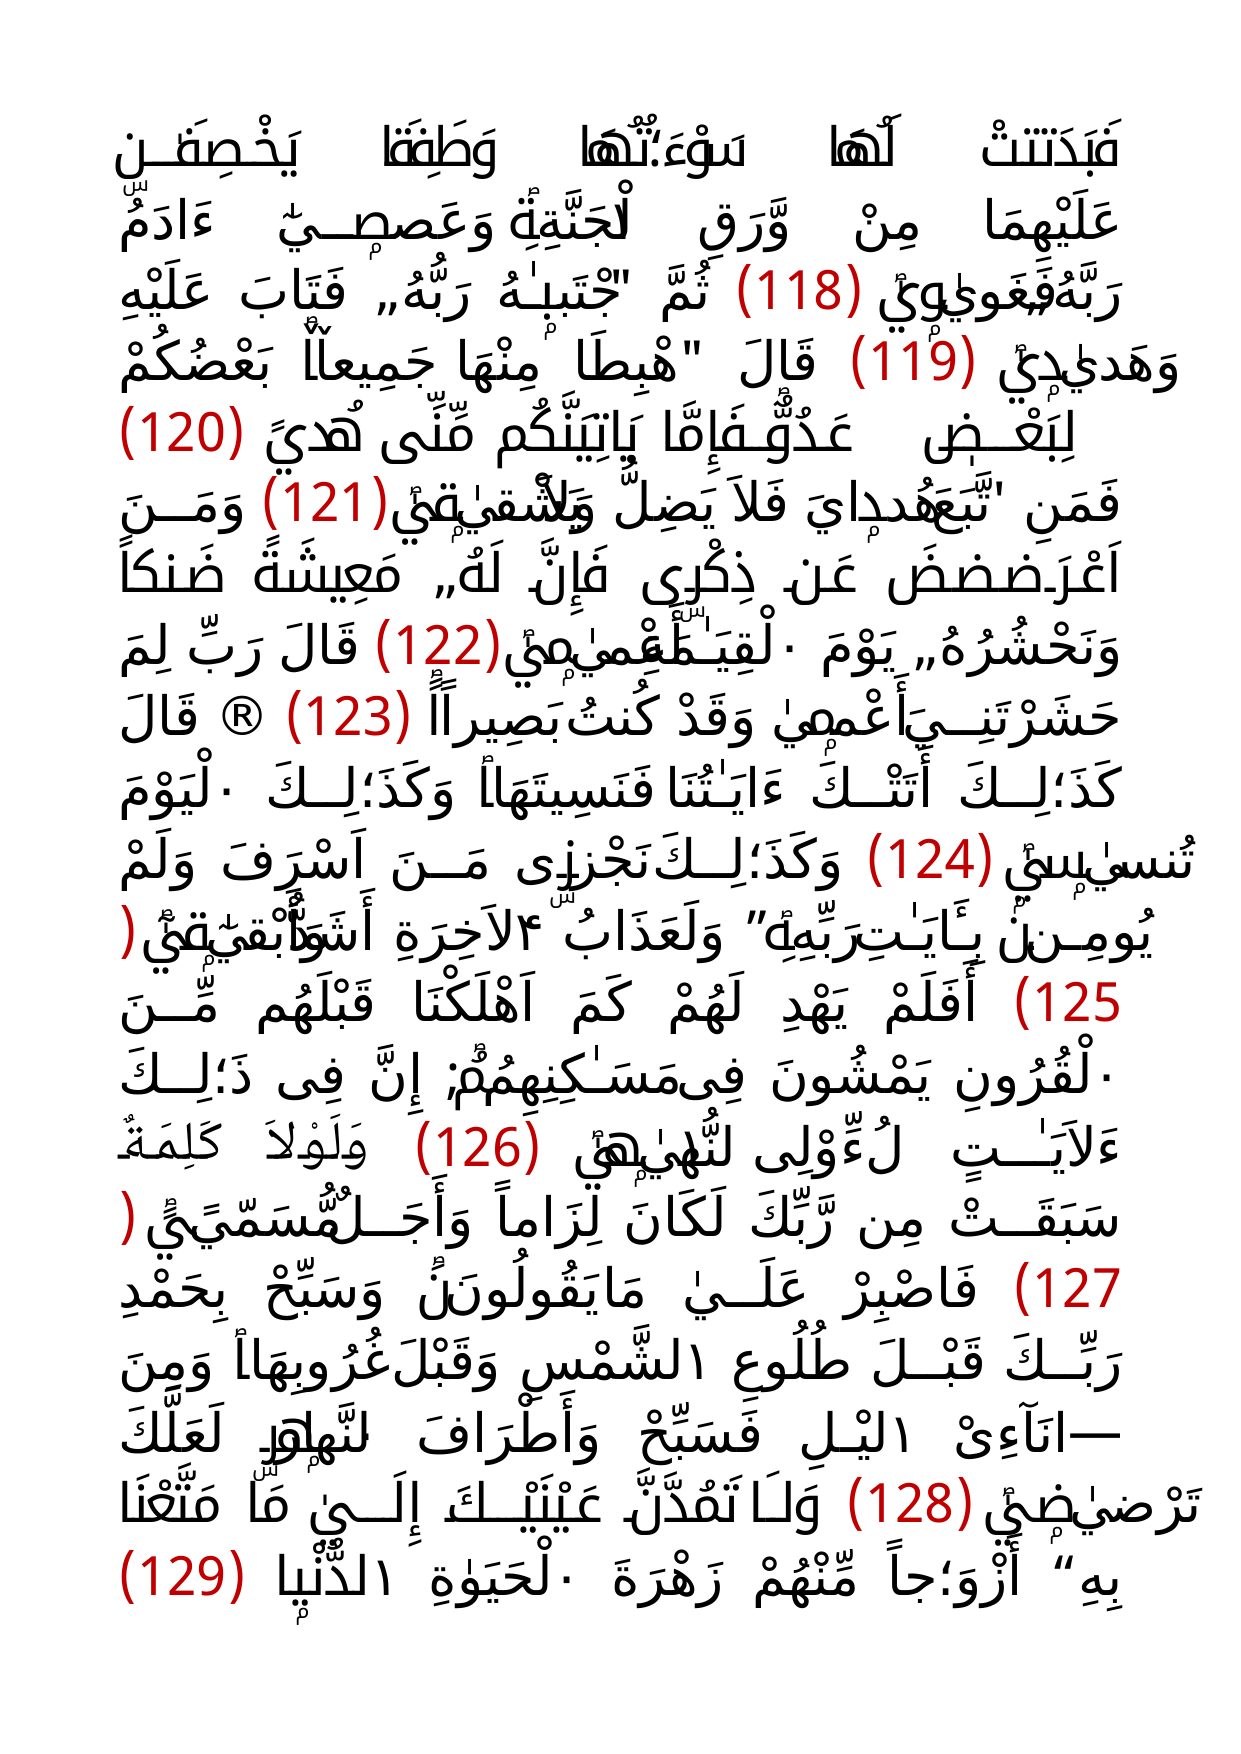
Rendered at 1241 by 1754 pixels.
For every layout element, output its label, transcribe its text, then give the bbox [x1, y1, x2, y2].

text ¤ بِسْمِ ۱للَّهِ ۱لرَّحْمَـٰنِ ۱لرَّحِيمِ طَهۭؐ مَآ أَنزَلْنَا عَلَيْكَ ۰لْقُرْءَانَ لِتَشْقۭيٰٓ (1) إِلاَّ تَذْكِرَةً لِّمَــنْ يَّخْشۭيٰؐ (2) تَنزۣيلًا مِّمَّــنْ خَلَقَ ۰لاَرْضَ وَالسَّمَـٰوَ؛تِ ۱لْعُلَيؐ (3) ۰لرَّحْمَـٰــنُ عَلَــي ۰لْعَرْشِ 'سْتَوۭيٰؐ (4) لَهُ„ مَا فِى ۱لسَّمَـٰوَ؛تِ وَمَا فِى ۱لاَرْضِ وَمَا بَيْنَهُمَا وَمَا تَحْــتَ ۰لثَّرۭيٰؐ (5) وَإِن تَجْهَرْ بِالْقَوْلِ فَإِنَّهُ„ يَعْلَمُ ۴لسِّرَّ وَأَخْفَيؐ (6) ۰للَّهُ لآَ إِچَهَ إِلاَّ هُوَؐ لَهُ ۴لاَسْمَآءُ ۴لْحُسْنۭيٰؐ (7) وَهَلَ اَتۭيٰــكَ حَدِيــثُ مُوسۭــيٰٓ (8) إِذْ رۭءۭا نَاراً فَقَالَ لَأِهْلِهِ ۹مْكُثُوٓاْ إِنِّيَ ءَانَسْــتُ نَاراً لَّعَلِّــيَ ءَاتِيكُم مِّنْهَا بِقَبَسٖ اَوَ اَجِدُ عَلَي ۰لنّۭارۣ هُديًؐ (9) فَلَمَّآ أَتۭيٰهَا نُودِيَ يَـٰمُوسۭيٰٓ (10) إِنِّــيَ أَنَا رَبُّكَ فَاخْلَعْ نَعْلَيْــكَ إِنَّــكَ بِالْوَادِ ۱لْمُقَدَّسسسِ طُوۭيٰؐ (11) وَأَنَا "خْتَرْتُــكَ فَاسْتَمِعْ لِمَا يُوحۭيٰٓ (12) إِنَّنِــيَ أَنَا ۰للَّهُ لآَ إِچَهَ إِلٓاَّ أَنَا فَاعْبُدْنِى وَأَقِمِ ۱لصَّلَوٰةَ لِذِكْرۣيَؐ (13) إِنننَّ ۰لسَّاعَةَ ءَاتِيَة٘ اَكَادُ ٱُخْفِيهَا ڤِتُجْزۭيٰ كُلُّ نَفْسٙ بِمَا تَسْعۭيٰؐ (14) فَلاَ يَصُدَّنَّكَ عَنْهَا مَن لاَّ يُومِـنُ بِهَا وَاتَّبَعَ هَوۭيٰهُ فَتَرْدۭيٰؐ (15) وَمَا تِلْــكَ بِيَمِينِــكَ يَـٰمُوسۭيٰؐ (16) قَالَ هِــيَ عَصَايَ أَتَوَكَّؤُاْ عَلَيْهَا وَأَهُشُّ بِهَا عَلَيٰ غَنَمِى وَلِيَ فِيهَا مَـَٔارۣبُ ٱُخْرۭيٰؐ (17) قَالَ أَلْقِهَا يَـٰمُوسۭيٰؐ (18) فَأَلْقۭيٰهَا فَإِذَا هِــيَ حَيَّةٌ تَسْعۭيٰؐ (19) قَالَ خُذْهَا وَلاَ تَخَفْ سَنُعِيدُهَا سِيرَتَهَا ۰لاُولۭيٰؐ (20) وَاضْمُمْ يَدَكَ إِلَــيٰ جَنَاحِــكَ تَخْرُجْ بَيْضَآءَ مِــنْ غَيْرۣ سُوٓءٖ —ايَةٗ ۷خْرۭيٰ (21) لِنُرۣيَــكَ مِــنَ —ايَـٰتِنَا ۰لْكُبْرَيؐ (22) "ذْهَــبِ اِلَيٰ فِرْعَوْنَ إِنَّهُ„ طَغۭيٰؐ (23) قَالَ رَبِّ 'شْرَحْ لِى صَدْرۣى (24) وَيَسِّرْ لِيَ أَمْرۣى (25) وَاحْلُــلْ عُقْدَةً مِّن لِّسَانِى (26) يَفْقَهُواْ قَوْلِى (27) وَاجْعَـل لِّى وَزۣيراً مِّــنَ اَهْلِى (28) هَـٰرُونَ أَخِىؐ (29) ۹شْدُدْ بِهِ“ أَزْرۣى (30) وَأَشْرۣكْهُ فِىٓ أَمْرۣى (31) كَىْ نُسَبِّحَــكَ كَثِيراً (32) وَنَذْكُرَكككَ كَثِيراٗ (33) اِنَّكَ كُنتَ بِنَا بَصِيراًؐ (34) ® قَالَ قَدُ ۷وتِيتَ سُؤْلَــكَ يَـٰمُوسۭيٰؐ (35) وَلَقَدْ مَنَنَّـا عَلَيْــكَ مَرَّةٗ ۷خْرۭيٰٓ (36) إِذَ اَوْحَيْنَآ إِلَـيٰٓ ٱُمِّــكَ مَا يُوحۭيٰٓ (37) أَنِ 'قْذِفِيهِ فِى ۱لتَّابُوتِ فَاقْذِفِيهِ فِى ۱لْيَمﱢّؐ فَلْيُلْقِهِ ۱لْيَمُّ بِالسَّاحِلِ يَاخُذْهُ عَدُوٌّ لِّى وَعَدُوٌّ لَّهُؐ, وَأَلْقَيْتُ عَلَيْــكَ مَحَبَّةً مِّنِّى (38) وَلِتُصْنَعَ عَلَيٰ عَيْنِيَ (39) إِذْ تَمْشِىٓ ٱُخْتُكَ فَتَقُولُ هَــلَ اَدُلُّكُمْ عَلَيٰ مَنْ يَّكْفُلُهُؐ, فَرَجَعْنَـٰكَ إِلَـيٰٓ ٱُمِّــكَ كَىْ تَقَرَّ عَيْنُهَا وَلاَ تَحْزَنَؐ وَقَتَلْتَ نَفْساً فَنَجَّيْنَـٰــكَ مِــنَ ۰لْغَمِّ وَفَتَنَّـٰــكَ فُتُوناًؐ فَلَبِثْتَ سِنِينَ فِىٓ أَهْــلۣ مَدْيَنَ ثُمَّ جِيؔتَ عَلَــيٰ قَدَرٍ يَـٰمُوسۭيٰؐ (40) وَاصْطَنَعْتُــكَ لِنَفْسِيَؐ "ذْهَبَ اَنتَ وَأَخُوكَ بِـَٔايَـٰتِى وَلاَ تَنِيَا فِى ذِكْرۣيَؐ (41) "ذْهَبَآ إِلَيٰ فِرْعَوْنَ إِنَّهُ„ طَغۭيٰ (42) فَقُولاَ لَهُ„ قَوْلًا لَّيِّناً لَّعَلَّهُ„ يَتَذَكَّرُ أَوْ يَخْشۭيٰؐ (43) قَالاَ رَبَّنَآ إِنَّنَا نَخَافُ أَنْ يَّفْرُطَ عَلَيْنَآ أَوَ اَنْ يَّطْغۭيٰؐ (44) قَالَ لاَ تَخَافَآ إِنَّنِى مَعَكُمَآ أَسْمَعُ وَأَرۭيٰؐ (45) فَاتِيَـٰهُ فَقُولآَ إِنَّا رَسُولاَ رَبِّكَ فَأَرْسِــلْ مَعَنَا بَنِىٓ إِسْرَآءِيلَ وَلاَ تُعَذِّبْهُمْ قَدْ جِيؔنَـٰــكَ بِـَٔايَةٍ مِّن رَّبِّــكَؐ وَالسَّچَمُ عَلَيٰ مَنِ 'تَّبَعَ ۰لْهُدۭيٰٓؐ (46) إِنَّا قَدُ ۷وحِيَ إِلَيْنَآ أَنَّ ۰لْعَذَابَ عَلَيٰ مَن كَذَّبَ وَتَوَلّۭيٰؐ (47) قَالَ فَمَن رَّبُّكُمَا يَـٰمُوسۭيٰؐ (48) قَالَ رَبُّنَا ۰ﻟـذِىٓ أَعْطۭــيٰ كُــلَّ شَيْءٖ خَلْقَهُ„ ثُمَّ هَدۭيٰؐ (49) قَالَ فَمَا بَالُ ۴لْقُرُونِ ۱لاُولۭيٰؐ (50) قَالَ عِلْمُهَا عِندَ رَبِّى فِى كِتَـٰبٍؐ لاَّ يَضِلُّ رَبِّى وَلاَ يَنسَيؐ (51) ۰ﻟ﮲ جَعَــلَ لَكُمُ ۴لاَرْضضضَ مِهَـٰداً وَسَلَــكَ لَكُمْ فِيهَا سُبُلًا وَأَنزَلَ مِــنَ ۰لسَّمَآءِ مَآءًؐ فَأَخْرَجْنَا بِهِ“ أَزْوَ؛جاً مِّن نَّبَاتٍ شَتّۭيٰؐ (52) كُلُواْ وَارْعَوَاْ اَنْعَـٰمَكُمُؐ; إِنَّ فِى ذَ؛لِــكَ ءَلاَيَـٰتٍ لُءِّوْلِى ۱لنُّهۭيٰؐ (53) © مِنْهَا خَلَقْنَـٰكُمْ وَفِيهَا نُعِيدُكُمْ وَمِنْهَا نُخْرۣجُكُمْ تَارَةٗ ۷خْرۭيٰؐ (54) وَلَقَدَ اَرَيْنَـٰهُ ءَايَـٰتِنَا كُلَّهَا فَكَذَّبَ وَأَبۭيٰؐ (55) قَالَ أَجِيؔتَنَا ڤِتُخْرۣجَنَا مِنَ اَرْضِنَا بِسِحْرۣكككَ يَـٰمُوسۭيٰ (56) فَلَنَاتِيَنَّــكَ بِسِحْرٍ مِّثْلِهِؐ” فَاجْعَلْ بَيْنَنَا وَبَيْنَــكَ مَوْعِداً لاَّ نُخْلِفُهُ„ نَحْنُ وَلآَ أَنــتَ مَكَاناً سِويًؐ (57) قَالَ مَوْعِدُكُمْ يَوْمُ ۴لزّۣينَةِ وَأَنْ يُّحْشَرَ ۰لنَّاسسسُ ضُحيًؐ (58) فَتَوَلّۭيٰ فِرْعَوْنُ فَجَمَعَ كَيْدَهُ„ ثُمَّ أَتۭيٰؐ (59) قَالللَ لَهُم مُّوسۭيٰ وَيْلَكُمْ لاَ تَفْتَرُواْ عَلَــي ۰للَّهِ كَذِباً فَيَسْحَتَكُم بِعَذَابٍؐ وَقَدْ خَابَ مَنِ 'فْتَرۭيٰؐ (60) فَتَنَـٰزَعُوٓاْ أَمْرَهُم بَيْنَهُمْ وَأَسَرُّواْ ۴ڤنَّجْوۭيٰؐ (61) قَالُوٓاْ إِنَّ هَـٰذَ؛نِ ڤَسَـٰحِرَ؛نِ يُرۣيدَ؛نِ أَنْ يُّخْرۣجَـٰكُم مِّنَ اَرْضِكُم بِسِحْرۣهِمَا وَيَذْهَبَا بِطَرۣيقَتِكُمُ ۴لْمُثْلۭيٰؐ (62) فَأَجْمِعُواْ كَيْدَكُمْ ثُمَّ "يتُواْ صَفّاًؐ وَقَدَ اَفْلَحَ ۰لْيَوْمَ مَنِ 'سْتَعْلۭيٰؐ (63) قَالُواْ يَـٰمُوسۭيٰٓ إِمَّآ أَن تُلْقِيَ وَإِمَّآ أَن نَّكُونَ أَوَّلَ مَــنَ اَلْقۭيٰؐ (64) قَالَ بَــلَ اَلْقُواْؐ فَإِذَا حِبَالُهُمْ وَعِصِيُّهُمْ يُخَيَّلُ إِلَيْهِ مِن سِحْرۣهِمُ; أَنَّهَا تَسْعۭيٰؐ (65) فَأَوْجَسَ فِى نَفْسِهِ” خِيفَةً مُّوسۭيٰؐ (66) قُلْنَا لاَ تَخَفِ اِنَّــكَ أَنــتَ ۰لاَعْلۭيٰؐ (67) وَأَلْقِ مَا فِى يَمِينِــكَ تَلَقَّفْ مَا صَنَعُوٓاْؐ إِنَّمَا صَنَعُواْ كَيْدُ سَـٰحِرٍؐ وَلاَ يُفْلِحُ ۴لسَّاحِرُ حَيْثُ أَتۭيٰؐ (68) فَٱُلْقِــيَ ۰ڤسَّحَرَةُ سُجَّداًؐ قَالُوٓاْ ءَامَنَّا بِرَبِّ هَـٰرُونَ وَمُوسۭيٰؐ (69) قَالَ ءَا۬؛مَنتُمْ لَهُ„ قَبْـلَ أَنَ —اذَنَ لَكُمُ; إِنَّهُ,لَكَبِيرُكُمُ ۴ﻟ﮲ عَلَّمَكُمُ ۴ڤسِّحْرَؐ فَلُءَقَطِّعَنَّ أَيْدِيَكُمْ وَأَرْجُلَكُم مِّنْ خِچَفٍ وَلُءَصَلِّبَنَّكُمْ فِى جُذُوعِ ۱ڤنَّخْلِ وَلَتَعْلَمُنَّ أَيُّنَآ أَشَدُّ عَذَاباً وَأَبْقۭيٰؐ (70) ® قَالُواْ لَن نُّوثِرَكككَ عَلَــيٰ مَا جَآءَنَا مِــنَ ۰لْبَيِّنَـٰــتِ وَاﻟ﮲ فَطَرَنَاؐ فَاقْــضِ مَآ أَنتَ قَاضضضٖؐ اِنَّمَا تَقْضِى هَـٰذِهِ ۱لْحَيَوٰةَ ۰لدُّنْيۭآؐ (71) إِنَّـآ ءَامَنَّا بِرَبِّنَا لِيَغْفِرَ لَنَا خَطَـٰيۭـٰنَا وَمَآ أَكْرَهْتَنَا عَلَيْهِ مِــنَ ۰ڤسِّحْرۣؐ وَاللَّهُ خَيْرٌ وَأَبْقۭيٰٓؐ (72) إِنَّهُ„ مَنْ يَّاتِ رَبَّهُ„ مُجْرۣماً فَإِنَّ لَهُ„ جَهَنَّمَ لاَ يَمُوتُ فِيهَا وَلاَ يَحْيۭيٰؐ (73) وَمَنْ يَّاتِهِ” مُومِناً قَدْ عَمِــلَ ۰ڤصَّـٰڤِحَـٰتِ فَٱُوْلَئِــكَ لَهُمُ ۴لدَّرَجَـٰــتُ ۴لْعُلۭيٰؐ (74) جَنَّـٰــتُ عَدْنٍ تَجْرۣى مِــن تَحْتِهَا ۰لاَنْهَـٰرُ خَـٰلِدِينَ فِيهَاؐ وَذَ؛لِــكَ جَزَآءُ مَن تَزَكّۭيٰؐ (75) وَلَقَدَ اَوْحَيْنَآ إِلَيٰ مُوسۭيٰٓ أَنِ 'سْرۣ بِعِبَادِى فَاضْرۣبْ لَهُمْ طَرۣيقاً فِى ۱ڤْبَحْرۣ يَبَساً لاَّ تَخَــٰــفُ دَرَكاً وَلاَ تَخْشۭيٰؐ (76) فَأَتْبَعَهُمْ فِرْعَوْنُ بِجُنُودِهِ” فَغَشِيَهُم مِّنَ ۰لْيَمِّ مَا غَشِيَهُمْؐ وَأَضَلَّ فِرْعَوْنُ قَوْمَهُ„ وَمَا هَدۭيٰؐ (77) يَـٰبَنِىٓ إِسْرَآءِيــلَ قَدَ اَنجَيْنَـٰكُم مِّــنْ عَدُوّۣكُمْ وَوَ؛عَدْنَـٰكُمْ جَانِبَ ۰لطُّورۣ ۱لاَيْمَنَ وَنَزَّلْنَا عَلَيْكُمُ ۴لْمَنَّ وَالسَّلْوۭيٰؐ (78) كُلُواْ مِــن طَيِّبَـٰتِ مَا رَزَقْنَـٰكُمْ وَلاَ تَطْغَوْاْ فِيهِ فَيَحِلَّ عَلَيْكُمْ غَضَبِىؐ وَمَــنْ يَّحْلِــلْ عَلَيْهِ غَضَبِى فَقَدْ هَوۭيٰؐ (79) وَإِنِّى لَغَفَّارٌ لِّمَــن تَابَ وَءَامَنَ وَعَمِــلَ صَـٰڤِحاً ثُمَّ "هْتَدۭيٰؐ (80) ¥ وَمَآ أَعْجَلَــكَ عَن قَوْمِــكَ يَـٰمُوسۭيٰؐ (81) قَالَ هُمُ; ٱُوْلآَءِ عَلَيٰٓ أَثَرۣى وَعَجِلْتُ إِلَيْــكَ رَبِّ لِتَرْضۭيٰؐ (82) قَالَ فَإِنَّا قَدْ فَتَنَّا قَوْمَــكَ مِـنۢ بَعْدِكَ وَأَضَلَّهُمُ ۴لسَّامِرۣيُّؐ (83) فَرَجَعَ مُوسۭيٰٓ إِلَيٰ قَوْمِهِ” غَضْبَـٰنَ أَسِفاًؐ قَالَ يَـٰقَوْمِ أَلَمْ يَعِدْكُمْ رَبُّكُمْ وَعْداٗ حَسَناٗؐ (84) اَفَطَالَ عَلَيْكُمُ ۴لْعَهْدُ أَمَ اَرَدتُّمُ; أَنْ يَّحِــلَّ عَلَيْكُمْ غَضَبٌ مِّن رَّبِّكُمْ فَأَخْلَفْتُم مَّوْعِدِىؐ (85) قَالُواْ مَآ أَخْلَفْنَا مَوْعِدَكككَ بِمَلْكِنَا وَچَكِنَّا حُمِّلْنَآ أَوْزَاراً مِّن زۣينَةِ ۱لْقَوْمِ فَقَذَفْنَـٰهَا فَكَذَ؛لِــكَ أَلْقَــي ۰لسَّامِرۣيُّؐ فَأَخْرَجَ لَهُمْ عِجْلًا جَسَداً لَّهُ„ خُوَارٌ فَقَالُواْ هَـٰذَآ إِچَهُكُمْ وَإِچَهُ مُوسۭــيٰ فَنَسِيَؐ (86) أَفَلاَ يَرَوْنَ أَلاَّ يَرْجِعُ إِلَيْهِمْ قَوْلًا (87) وَلاَ يَمْلِكُ لَهُمْ ضَرّاً وَلاَ نَفْعاًؐ (88) وَلَقَدْ قَالَ لَهُمْ هَـٰرُونُ مِــن قَبْلُ يَـٰقَوْمِ إِنَّمَا فُتِنتُم بِهِؐ” وَإِنَّ رَبَّكُمُ ۴لرَّحْمَـٰنُ فَاتَّبِعُونِى وَأَطِيعُوٓاْ أَمْرۣىؐ (89) قَالُواْ لَن نَّبْرَحَ عَلَيْهِ عَـٰكِفِيــنَ حَتَّيٰ يَرْجِعَ إِلَيْنَا مُوسۭيٰؐ (90) قَالَ يَـٰهَـٰرُونُ مَا مَنَعَــكَ إِذْ رَأَيْتَهُمْ ضَلُّوٓاْ أَلاَّ تَتَّبِعَــنۣ“ أَفَعَصَيْتَ أَمْرۣىؐ (91) قَالَ يَبْنَؤُمَّ لاَ تَاخُذْ بِڤِحْيَتِى وَلاَ بِرَأْسِيَ إِنِّى خَشِيــتُ أَن تَقُولَ فَرَّقْتَ بَيْنَ بَنِىٓ إِسْرَآءِيلَ وَلَمْ تَرْقُبْ قَوْلِىؐ (92) قَالَ فَمَا خَطْبُــكَ يَـٰسَـٰمِرۣيُّؐ (93) قَالَ بَصُرْتُ بِمَا لَمْ يَبْصُرُواْ بِهِ” فَقَبَضْتُ قَبْضَةً مِّنَ اَثَرۣ ۱لرَّسُولِ فَنَبَذْتُهَا وَكَذَ؛لِــكَ سَوَّلَتْ لِى نَفْسِىؐ (94) ® قَالَ فَاذْهَبْ فَإِنَّ لَكَ فِى ۱لْحَيَوٰةِ أَن تَقُولَ لاَ مِسَاسَؐ وَإِنَّ لَــكَ مَوْعِداً لَّــن تُخْلَفَهُؐ, وَانظُرۣ اِلَيٰٓ إِچَهِــكَ ۰ﻟ﮲ ظَلْتَ عَلَيْهِ عَاكِفاً ڤَّنُحَرّۣقَنَّهُ„ ثُمَّ لَنَنسِفَنَّهُ„ فِى ۱لْيَمِّ نَسْفاٗؐ (95) اِنَّمَآ إِچَهُكُمُ ۴للَّهُ ۴ﻟ﮲ لآَ إِچَهَ إِلاَّ هُوَؐ وَسِعَ كُلَّ شَيْءٖ عِلْماًؐ (96) كَذَ؛لِــكَ نَقُــصُّ عَلَيْــكَ مِــنَ اَنۢبَآءِ مَا قَدْ سَبَقَؐ وَقَدَ —اتَيْنَـٰــكَ مِــن لَّدُنَّا ذِكْراًؐ (97) مَّــنَ اَعْرَضضضَ عَنْهُ فَإِنَّهُ„ يَحْمِلُ يَوْمَ ۰لْقِيَـٰمَةِ وۣزْراٗ (98) خَـٰلِدِينَ فِيهِؐ وَسَآءَ لَهُمْ يَوْمَ ۰لْقِيَـٰمَةِ حِمْلًؐا (99) يَوْمَ يُنفَخُ فِى ۱لصُّورۣ وَنَحْشُرُ ۴ڤْمُجْرۣمِينَ يَوْمَئِذٍ زُرْقاً (100) يَتَخَـٰفَتُونَ بَيْنَهُمُ; إِن لَّبِثْتُمُ; إِلاَّ عَشْراًؐ (101) نَّحْــنُ أَعْلَمُ بِمَا يَقُولُونَ إِذْ يَقُولُ أَمْثَلُهُمْ طَرۣيقَةٗ اِن لَّبِثْتُمُ; إِلاَّ يَوْماًؐ (102) وَيَسْـَٔلُونَكَ عَنِ ۱لْجِبَالِ فَقُلْ يَنسِفُهَا رَبِّى نَسْفاً (103) فَيَذَرُهَا قَاعاً صَفْصَفاً لاَّ تَرۭيٰ فِيهَا عِوَجاً وَلآَ أَمْتاًؐ (104) يَوْمَئِذٍ يَتَّبِعُونَ ۰لدَّاعِــيَ لاَ عِوَجَ لَهُؐ, وَخَشَعَــتِ ۱لاَصْوَاتُ لِلرَّحْمَـٰنِ فَلاَ تَسْمَعُ إِلاَّ هَمْساًؐ (105) يَوْمَئِذٍ لاَّ تَنفَعُ ۴لشَّفَـٰعَةُ إِلاَّ مَنَ اَذِنَ لَهُ ۴لرَّحْمَـٰنُ وَرَضِــيَ لَهُ„ قَوْلًؐا (106) يَعْلَمُ مَا بَيْنَ أَيْدِيهِمْ وَمَا خَلْفَهُمْ وَلاَ يُحِيطُونَ بِهِ” عِلْماًؐ (107) © وَعَنَــتِ ۱لْوُجُوهُ ڤِڤْحَــيّۣ ۱لْقَيُّومِؐ وَقَدْ خَابَ مَــنْ حَمَــلَ ظُلْماًؐ (108) وَمَنْ يَّعْمَلْ مِــنَ ۰ڤصَّـٰڤِحَـٰتِ وَهُوَ مُومِنٌ فَلاَ يَخَافُ ظُلْماً وَلاَ هَضْماًؐ (109) وَكَذَ؛لِــكَ أَنزَلْنَـٰهُ قُرْءَاناٗ عَرَبِيّاً وَصَرَّفْنَا فِيهِ مِنَ ۰لْوَعِيدِ لَعَلَّهُمْ يَتَّقُونَ أَوْ يُحْدِثُ لَهُمْ ذِكْراًؐ (110) فَتَعَـٰلَــي ۰للَّهُ ۴لْمَلِــكُ ۴لْحَقُّؐ وَلاَ تَعْجَلْ بِالْقُرْءَانِ مِــن قَبْلِ أَنْ يُّقْضۭيٰٓ إِلَيْــكَ وَحْيُهُؐ, وَقُل رَّبِّ زۣدْنِى عِلْماًؐ (111) وَلَقَدْ عَهِدْنَآ إِلَيٰٓ ءَادَمَ مِــن قَبْلُ فَنَسِيَ وَلَمْ نَجِدْ لَهُ„ عَزْماًؐ (112) وَإِذْ قُلْنَا لِلْمَلَئِكَةِ ۹سْجُدُواْ ءَلِادَمَ فَسَجَدُوٓاْؐ إِلٓاَّ إِبْلِيسَ أَبۭيٰؐ (113) فَقُلْنَا يَـٰٓــَٔادَمُ إِنَّ هَـٰذَا عَدُوٌّ لَّــكَ وَلِزَوْجِــكَ فَلاَ يُخْرۣجَنَّكُمَا مِــنَ ۰لْجَنَّةِ فَتَشْقۭيٰٓؐ (114) إِنَّ لَــكَ أَلاَّ تَجُوعَ فِيهَا وَلاَ تَعْرۭيٰؐ (115) وَإِنَّــكَ لاَ تَظْمَؤُاْ فِيهَا وَلاَ تَضْحۭيٰؐ (116) فَوَسْوَسَ إِلَيْهِ ۱لشَّيْطَـٰــنُؐ قَالَ يَـٰٓــَٔادَمُ هَــلَ اَدُلُّــكَ عَلَــيٰ شَجَرَةِ ۱لْخُلْدِ وَمُلْــكٍ لاَّ يَبْلۭيٰؐ (117) فَأَكَلاَ مِنْهَا فَبَدَتتتْ لَهُمَا سَوْءَ؛تُهُمَا وَطَفِقَا يَخْصِفَـٰــنۣ عَلَيْهِمَا مِنْ وَّرَقِ ۱لْجَنَّةِؐ وَعَصۭــيٰٓ ءَادَمُ رَبَّهُ„ فَغَوۭيٰؐ (118) ثُمَّ "جْتَبۭـٰهُ رَبُّهُ„ فَتَابَ عَلَيْهِ وَهَدۭيٰؐ (119) قَالَ "هْبِطَا مِنْهَا جَمِيعاٚؐ بَعْضُكُمْ لِبَعْــضٖ عَدُوٌّؐ فَإِمَّا يَاتِيَنَّكُم مِّنِّى هُديً (120) فَمَنِ 'تَّبَعَ هُدۭايَ فَلاَ يَضِلُّ وَلاَ يَشْقۭيٰؐ (121) وَمَــنَ اَعْرَضضضَ عَن ذِكْرۣى فَإِنَّ لَهُ„ مَعِيشَةً ضَنكاً وَنَحْشُرُهُ„ يَوْمَ ۰لْقِيَـٰمَةِ أَعْمۭيٰؐ (122) قَالَ رَبِّ لِمَ حَشَرْتَنِــيَ أَعْمۭيٰ وَقَدْ كُنتُ بَصِيراًؐ (123) ® قَالَ كَذَ؛لِــكَ أَتَتْــكَ ءَايَـٰتُنَا فَنَسِيتَهَاؐ وَكَذَ؛لِــكَ ۰لْيَوْمَ تُنسۭيٰؐ (124) وَكَذَ؛لِــكَ نَجْزۣى مَــنَ اَسْرَفَ وَلَمْ يُومِـنۢ بِـَٔايَـٰتِ رَبِّهِؐ” وَلَعَذَابُ ۴لاَخِرَةِ أَشَدُّ وَأَبْقۭيٰٓؐ (125) أَفَلَمْ يَهْدِ لَهُمْ كَمَ اَهْلَكْنَا قَبْلَهُم مِّــنَ ۰لْقُرُونِ يَمْشُونَ فِى مَسَـٰكِنِهِمُؐ; إِنَّ فِى ذَ؛لِــكَ ءَلاَيَـٰــتٍ لُءِّوْلِى ۱لنُّهۭيٰؐ (126) وَلَوْلاَ كَلِمَةٌ سَبَقَــتْ مِن رَّبِّكَ لَكَانَ لِزَاماً وَأَجَــلٌ مُّسَمّيًؐ (127) فَاصْبِرْ عَلَــيٰ مَا يَقُولُونَؐ وَسَبِّحْ بِحَمْدِ رَبِّــكَ قَبْــلَ طُلُوعِ ۱لشَّمْسِ وَقَبْلَ غُرُوبِهَاؐ وَمِنَ —انَآءِىْ ۱ليْـلِ فَسَبِّحْ وَأَطْرَافَ ۰لنَّهۭارۣ لَعَلَّكَ تَرْضۭيٰؐ (128) وَلاَ تَمُدَّنَّ عَيْنَيْــكَ إِلَــيٰ مَا مَتَّعْنَا بِهِ“ أَزْوَ؛جاً مِّنْهُمْ زَهْرَةَ ۰لْحَيَوٰةِ ۱لدُّنْيۭا (129) لِنَفْتِنَهُمْ فِيهِؐ وَرۣزْقُ رَبِّــكَ خَيْرٌ وَأَبْقۭيٰؐ (130) وَامُرَ اَهْلَــكَ بِالصَّلَوٰةِ وَاصْطَبِرْ عَلَيْهَاؐ لاَ نَسْـَٔلُــكَ رۣزْقاًؐ نَّحْنُ نَرْزُقُكَؐ وَالْعَـٰقِبَةُ لِلتَّقْوۭيٰؐ (131) وَقَالُواْ لَوْلاَ يَاتِينَا بِـَٔايَةٍ مِّن رَّبِّهِؐ“ أَوَلَمْ تَاتِهِم بَيِّنَةُ مَا فِى ۱ڤصُّحُفِ ۱لاُولۭيٰؐ (132) وَلَوَ اَنَّـآ أَهْلَكْنَـٰهُم بِعَذَابٍ مِّــن قَبْلِهِ” لَقَالُواْ رَبَّنَا لَوْلآَ أَرْسَلْــتَ إِلَيْنَا رَسُولًا فَنَتَّبِعَ ءَايَـٰتِكَ مِــن قَبْلِ أَن نَّذِلَّ وَنَخْزۭيٰؐ (133) قُــلْ كُلٌّ مُّتَرَبِّـصٌ فَتَرَبَّصُواْؐ فَسَتَعْلَمُونَ مَــنَ اَصْحَـٰبُ ۴لصِّرَ؛طِ ۱لسَّوۣيِّ وَمَـنِ 'هْتَدَي (134) [118, 118, 1122, 1617]
